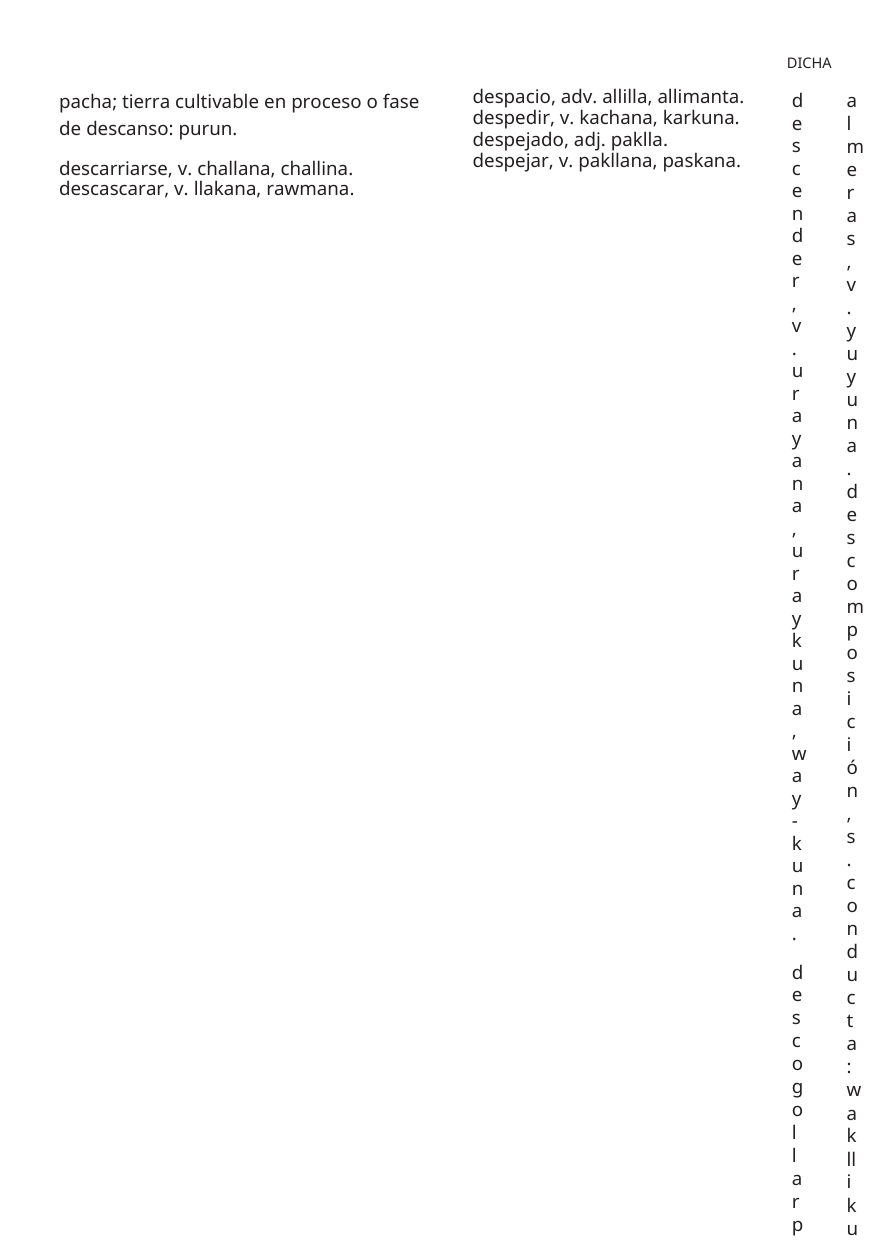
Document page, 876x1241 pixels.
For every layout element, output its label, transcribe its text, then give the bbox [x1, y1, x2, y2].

text descarriarse, v. challana, challina. [59, 158, 425, 179]
text descascarar, v. llakana, rawmana. [59, 179, 425, 200]
text DICHA [787, 53, 856, 73]
text pacha; tierra cultivable en proceso o fase de descanso: purun. [59, 88, 425, 140]
text despacio, adv. allilla, allimanta. despedir, v. kachana, karkuna. despejado, adj. paklla. despejar, v. pakllana, paskana. [472, 86, 748, 173]
text descogollar palmeras, v. yuyuna. descomposición, s. conducta: wakllikuy; dañarse las cosas: putasyay. descomponer, v. chakchuna. descomponerse (dañarse), v. putasyana. desconocido, adj. mana riksishka, chuku, hullu. [846, 89, 856, 1092]
